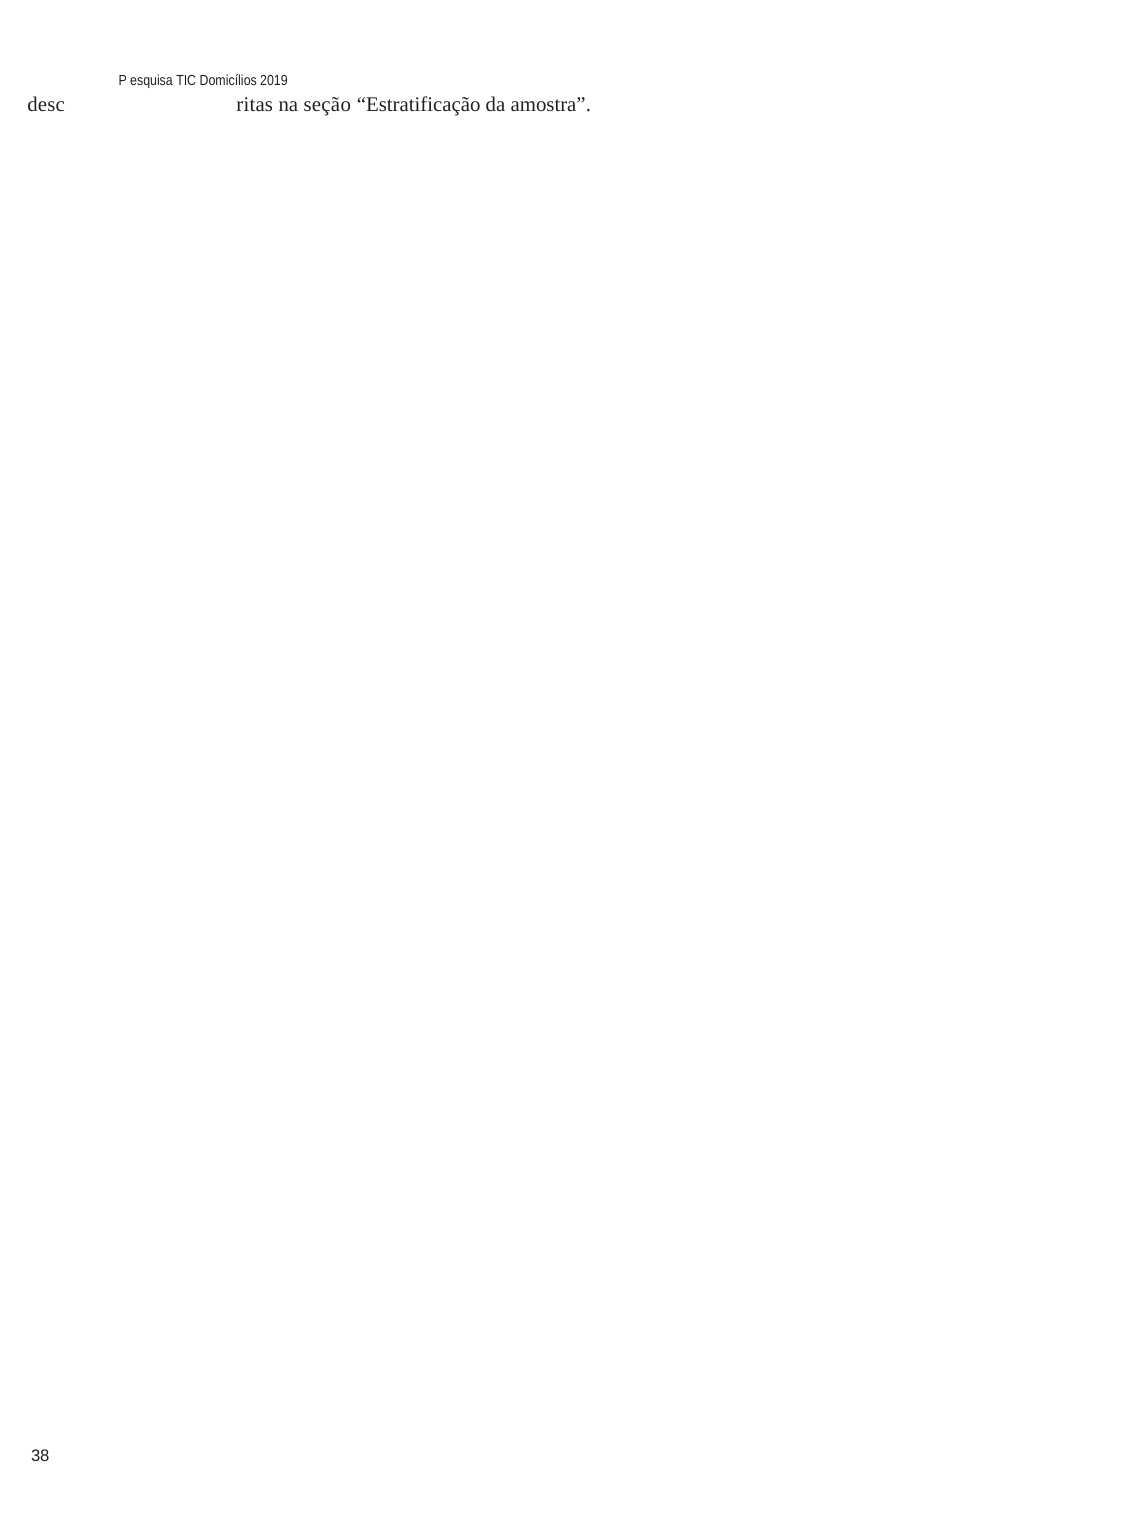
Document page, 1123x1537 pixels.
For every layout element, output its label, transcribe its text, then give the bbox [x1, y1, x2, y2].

text ritas na seção “Estratificação da amostra”. [236, 92, 917, 116]
text desc [27, 92, 66, 116]
